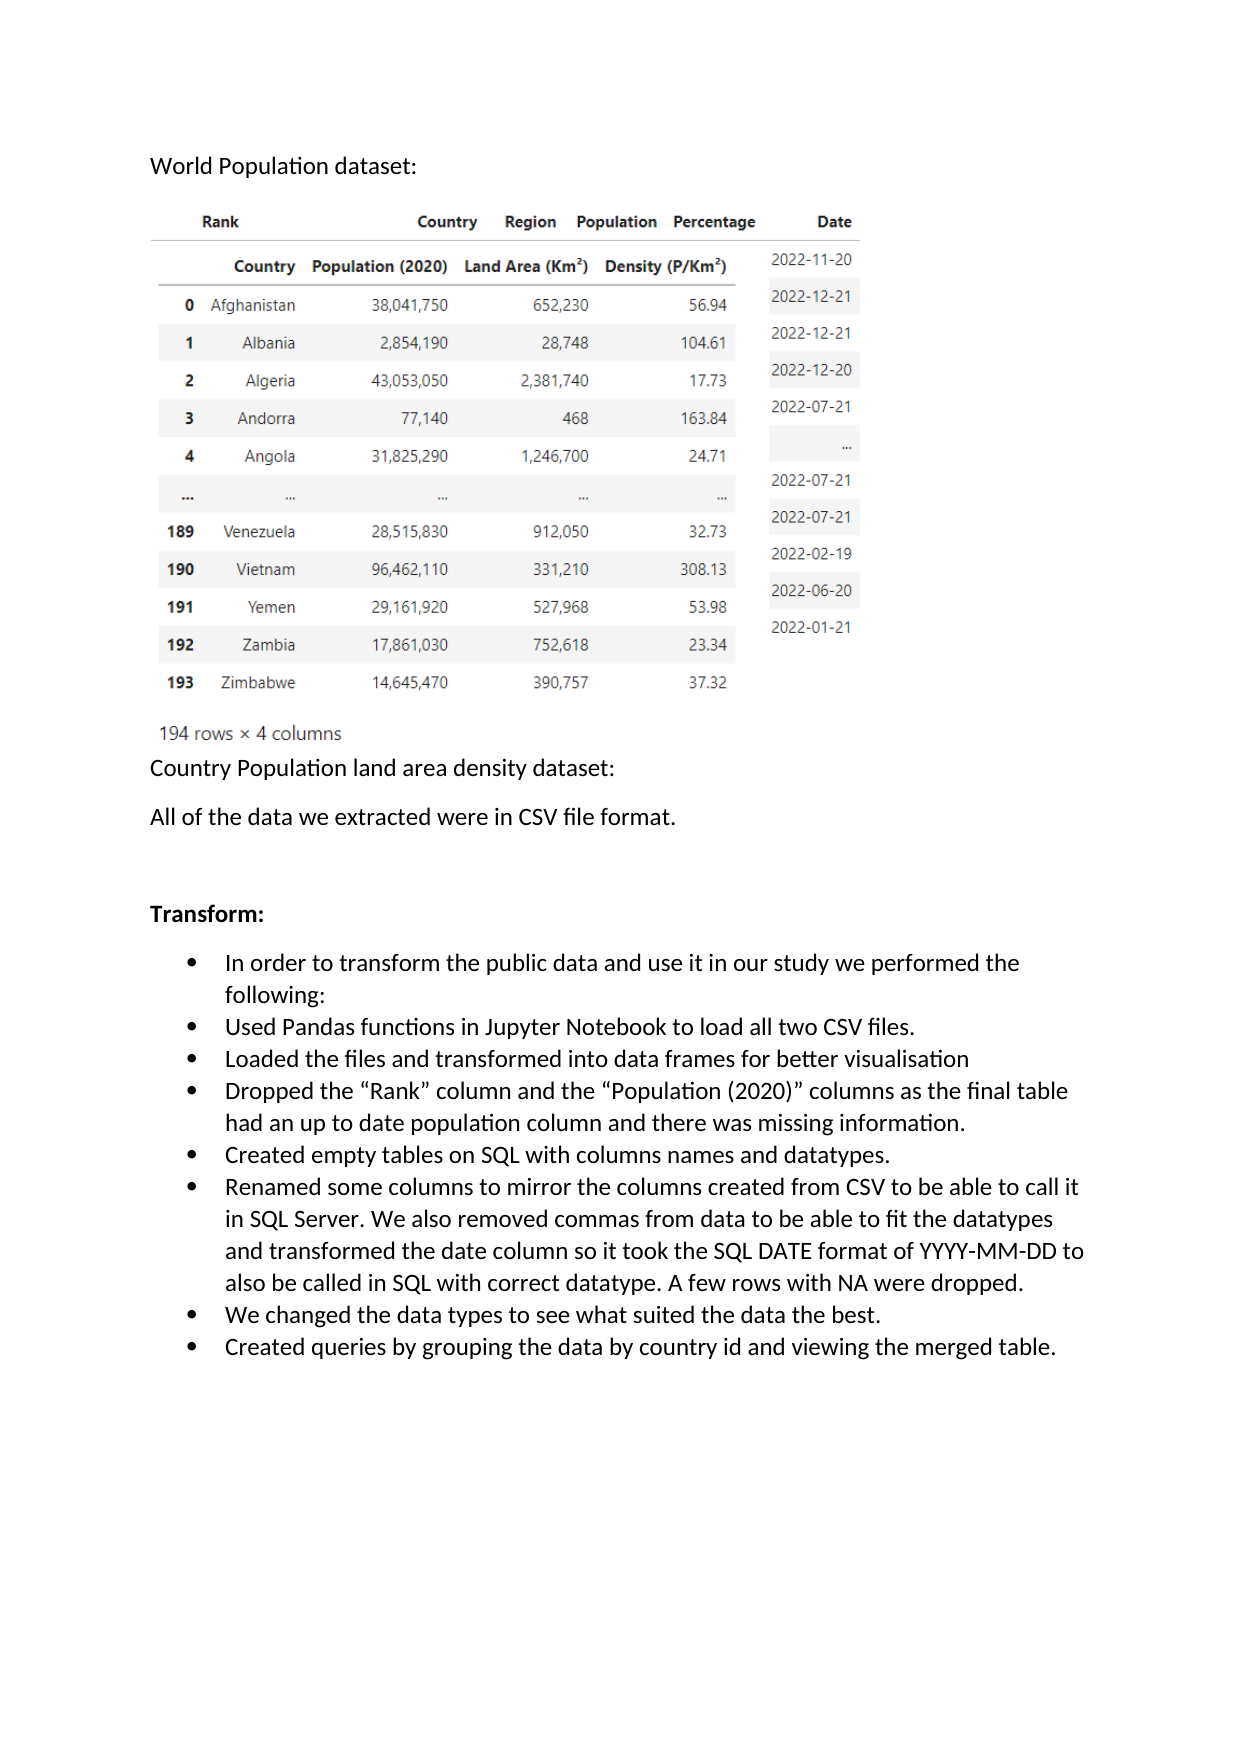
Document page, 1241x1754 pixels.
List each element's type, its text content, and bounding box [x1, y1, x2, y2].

list Dropped the “Rank” column and the “Population (2020)” columns as the final table had an up to date population column and there was missing information. [187, 1075, 1090, 1137]
text Transform: [150, 898, 1090, 929]
list Created queries by grouping the data by country id and viewing the merged table. [187, 1331, 1090, 1361]
list Used Pandas functions in Jupyter Notebook to load all two CSV files. [187, 1011, 1090, 1041]
list Renamed some columns to mirror the columns created from CSV to be able to call it in SQL Server. We also removed commas from data to be able to fit the datatypes and transformed the date column so it took the SQL DATE format of YYYY-MM-DD to also be called in SQL with correct datatype. A few rows with NA were dropped. [187, 1171, 1090, 1297]
text All of the data we extracted were in CSV file format. [150, 801, 1090, 832]
text World Population dataset: [150, 150, 1090, 181]
list We changed the data types to see what suited the data the best. [187, 1299, 1090, 1329]
list Loaded the files and transformed into data frames for better visualisation [187, 1043, 1090, 1073]
list Created empty tables on SQL with columns names and datatypes. [187, 1139, 1090, 1169]
text Country Population land area density dataset: [150, 199, 1090, 783]
list In order to transform the public data and use it in our study we performed the following: [187, 947, 1090, 1009]
